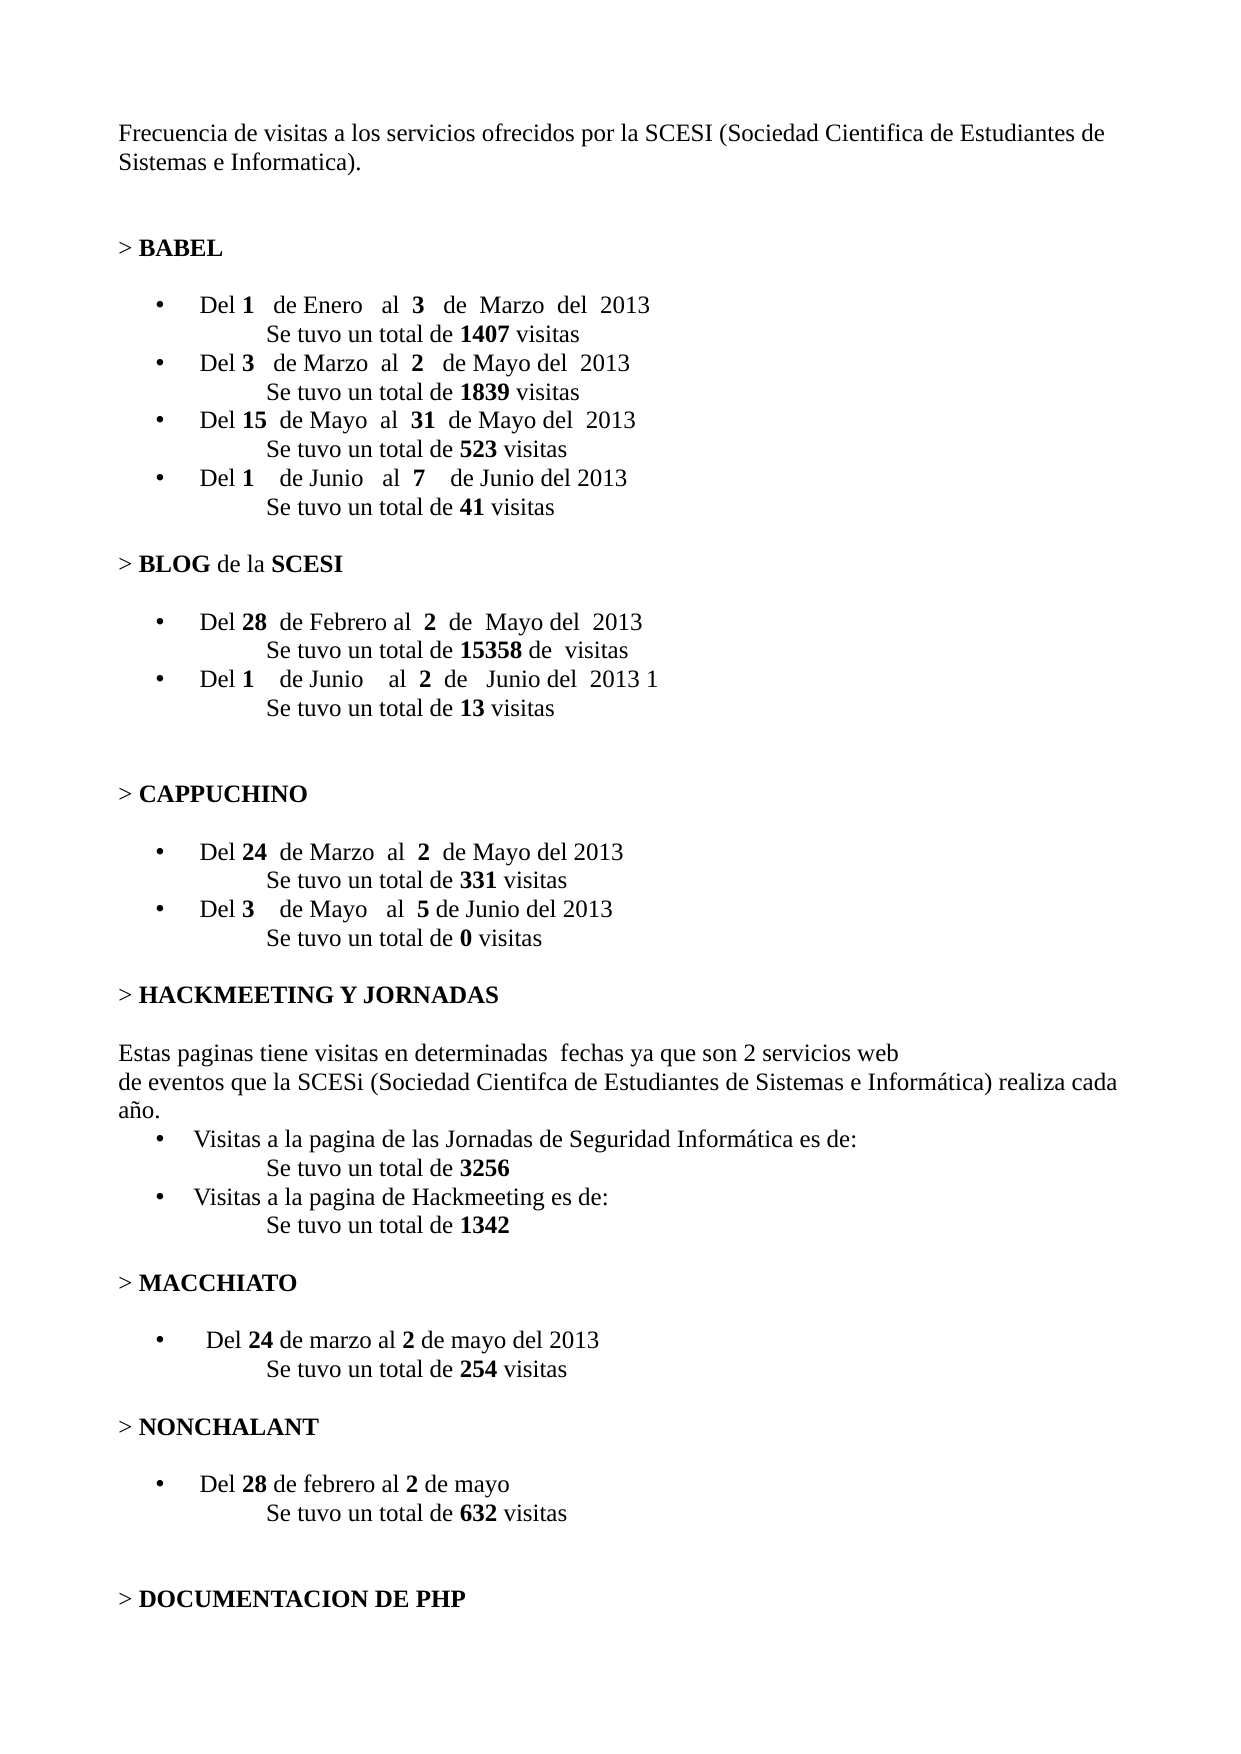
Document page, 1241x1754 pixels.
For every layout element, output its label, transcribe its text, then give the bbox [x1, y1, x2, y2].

list Del 24 de Marzo al 2 de Mayo del 2013 [156, 837, 1122, 866]
list Del 15 de Mayo al 31 de Mayo del 2013 [156, 406, 1122, 434]
list Del 24 de marzo al 2 de mayo del 2013 [156, 1326, 1122, 1354]
list Del 1 de Junio al 2 de Junio del 2013 1 [156, 664, 1122, 693]
text Se tuvo un total de 0 visitas [118, 923, 1122, 952]
list Visitas a la pagina de las Jornadas de Seguridad Informática es de: [156, 1124, 1122, 1153]
text Se tuvo un total de 254 visitas [118, 1354, 1122, 1383]
text > BABEL [118, 233, 1122, 262]
text de eventos que la SCESi (Sociedad Cientifca de Estudiantes de Sistemas e Informática) realiza cada año. [118, 1067, 1122, 1124]
list Del 3 de Mayo al 5 de Junio del 2013 [156, 894, 1122, 923]
list Del 28 de Febrero al 2 de Mayo del 2013 [156, 607, 1122, 636]
text Se tuvo un total de 15358 de visitas [118, 636, 1122, 664]
list Del 1 de Junio al 7 de Junio del 2013 [156, 463, 1122, 492]
list Visitas a la pagina de Hackmeeting es de: [156, 1182, 1122, 1211]
text Estas paginas tiene visitas en determinadas fechas ya que son 2 servicios web [118, 1038, 1122, 1067]
text > MACCHIATO [118, 1268, 1122, 1297]
list Del 28 de febrero al 2 de mayo [156, 1469, 1122, 1498]
text Se tuvo un total de 1839 visitas [118, 377, 1122, 406]
text > BLOG de la SCESI [118, 549, 1122, 578]
list Del 3 de Marzo al 2 de Mayo del 2013 [156, 348, 1122, 377]
text Se tuvo un total de 632 visitas [118, 1498, 1122, 1527]
text > CAPPUCHINO [118, 779, 1122, 808]
text Frecuencia de visitas a los servicios ofrecidos por la SCESI (Sociedad Cientifica de Estudiantes de Sistemas e Informatica). [118, 118, 1122, 176]
text Se tuvo un total de 41 visitas [118, 492, 1122, 521]
text Se tuvo un total de 523 visitas [118, 434, 1122, 463]
text Se tuvo un total de 1342 [118, 1211, 1122, 1239]
text Se tuvo un total de 3256 [118, 1153, 1122, 1182]
text Se tuvo un total de 1407 visitas [118, 319, 1122, 348]
text > HACKMEETING Y JORNADAS [118, 981, 1122, 1009]
list Del 1 de Enero al 3 de Marzo del 2013 [156, 291, 1122, 319]
text Se tuvo un total de 13 visitas [118, 693, 1122, 722]
text Se tuvo un total de 331 visitas [118, 866, 1122, 894]
text > NONCHALANT [118, 1412, 1122, 1441]
text > DOCUMENTACION DE PHP [118, 1584, 1122, 1613]
